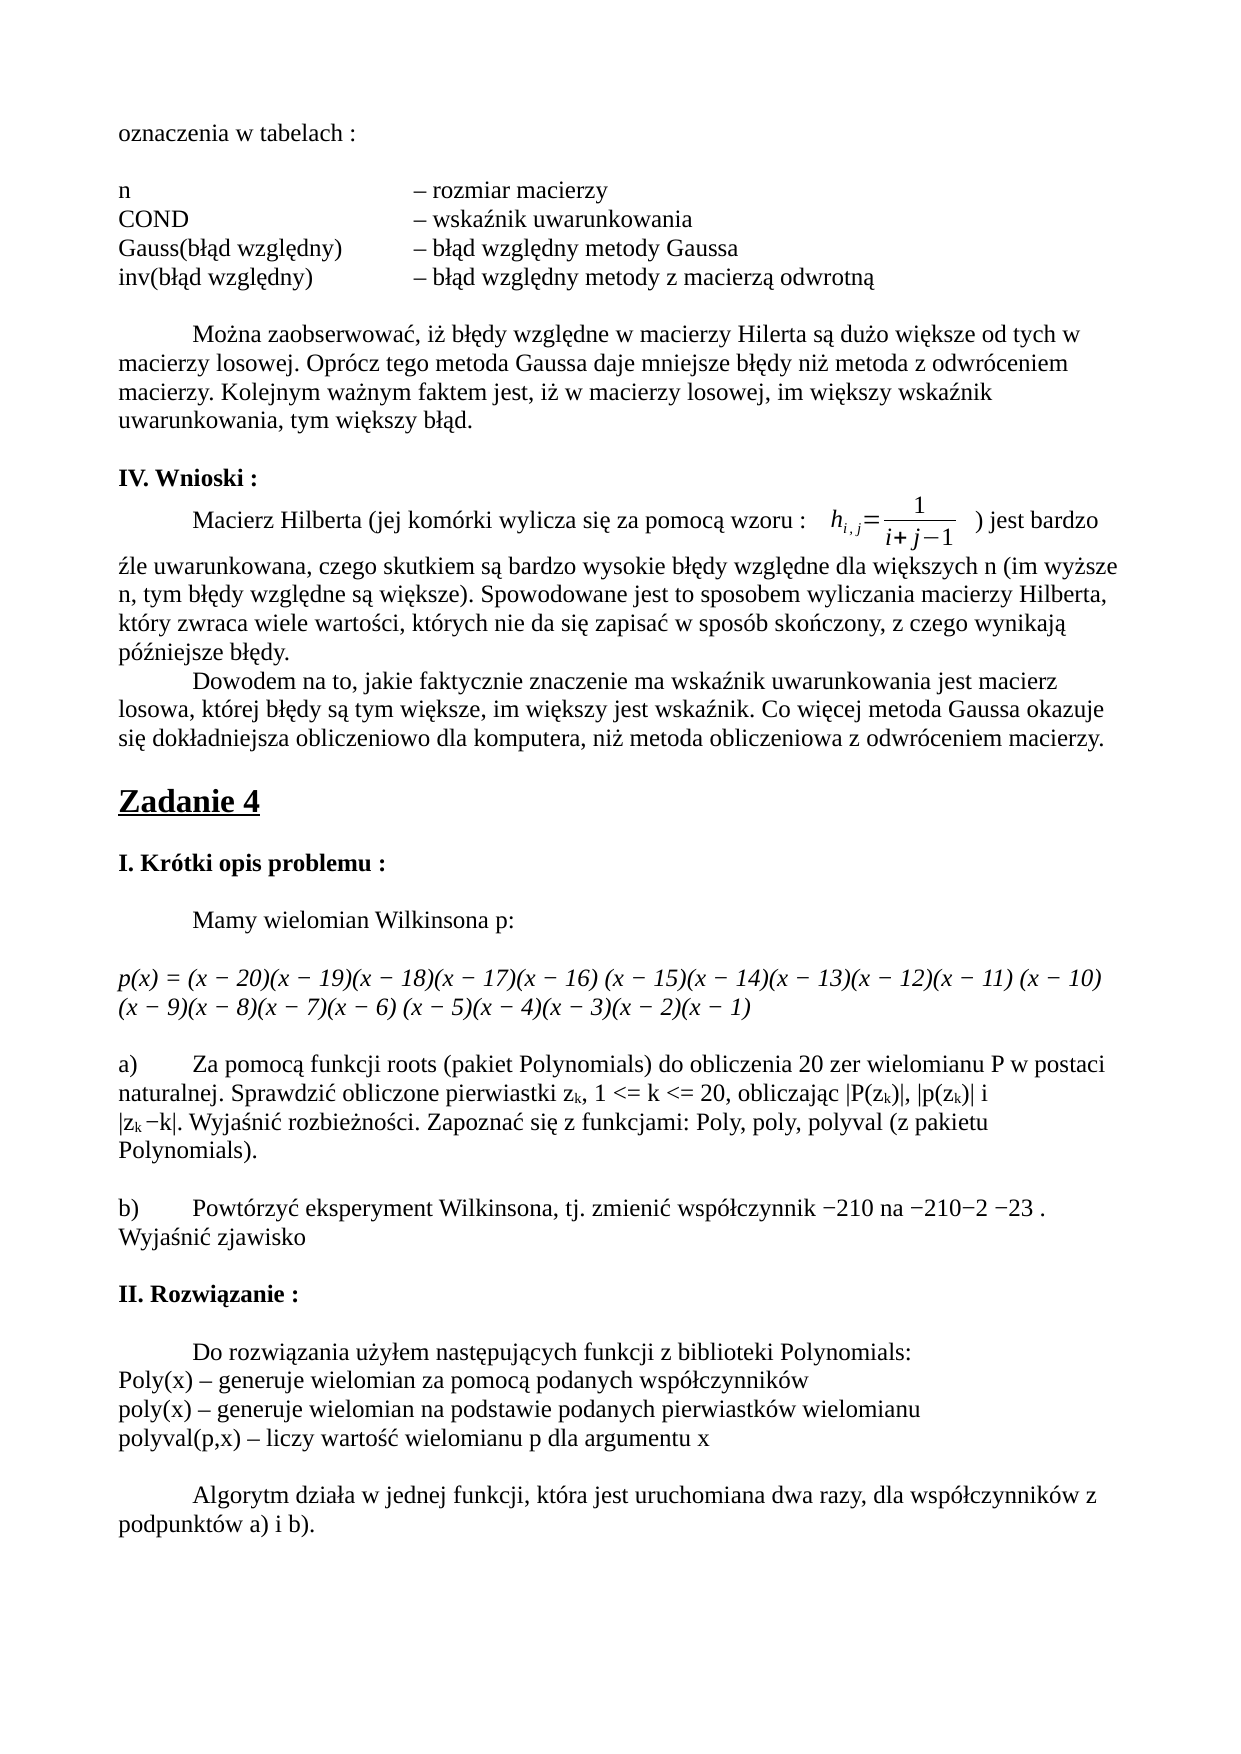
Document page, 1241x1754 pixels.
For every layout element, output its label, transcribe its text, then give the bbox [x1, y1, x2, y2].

text Można zaobserwować, iż błędy względne w macierzy Hilerta są dużo większe od tych w macierzy losowej. Oprócz tego metoda Gaussa daje mniejsze błędy niż metoda z odwróceniem macierzy. Kolejnym ważnym faktem jest, iż w macierzy losowej, im większy wskaźnik uwarunkowania, tym większy błąd. [118, 319, 1122, 434]
text Algorytm działa w jednej funkcji, która jest uruchomiana dwa razy, dla współczynników z podpunktów a) i b). [118, 1480, 1122, 1538]
text poly(x) – generuje wielomian na podstawie podanych pierwiastków wielomianu [118, 1394, 1122, 1423]
text Mamy wielomian Wilkinsona p: [118, 905, 1122, 934]
text Macierz Hilberta (jej komórki wylicza się za pomocą wzoru : ) jest bardzo źle uwarunkowana, czego skutkiem są bardzo wysokie błędy względne dla większych n (im wyższe n, tym błędy względne są większe). Spowodowane jest to sposobem wyliczania macierzy Hilberta, który zwraca wiele wartości, których nie da się zapisać w sposób skończony, z czego wynikają późniejsze błędy. [118, 492, 1122, 666]
text polyval(p,x) – liczy wartość wielomianu p dla argumentu x [118, 1423, 1122, 1452]
text Poly(x) – generuje wielomian za pomocą podanych współczynników [118, 1365, 1122, 1394]
text n – rozmiar macierzy [118, 176, 1122, 204]
text COND – wskaźnik uwarunkowania [118, 204, 1122, 233]
text oznaczenia w tabelach : [118, 118, 1122, 147]
text IV. Wnioski : [118, 463, 1122, 492]
text Zadanie 4 [118, 781, 1122, 819]
text (x − 9)(x − 8)(x − 7)(x − 6) (x − 5)(x − 4)(x − 3)(x − 2)(x − 1) [118, 992, 1122, 1020]
text inv(błąd względny) – błąd względny metody z macierzą odwrotną [118, 262, 1122, 291]
text II. Rozwiązanie : [118, 1279, 1122, 1308]
text p(x) = (x − 20)(x − 19)(x − 18)(x − 17)(x − 16) (x − 15)(x − 14)(x − 13)(x − 12)(x − 11) (x − 10) [118, 963, 1122, 992]
text |zk −k|. Wyjaśnić rozbieżności. Zapoznać się z funkcjami: Poly, poly, polyval (z pakietu Polynomials). [118, 1107, 1122, 1164]
text a) Za pomocą funkcji roots (pakiet Polynomials) do obliczenia 20 zer wielomianu P w postaci naturalnej. Sprawdzić obliczone pierwiastki zk, 1 <= k <= 20, obliczając |P(zk)|, |p(zk)| i [118, 1049, 1122, 1107]
text b) Powtórzyć eksperyment Wilkinsona, tj. zmienić współczynnik −210 na −210−2 −23 . Wyjaśnić zjawisko [118, 1193, 1122, 1250]
text Dowodem na to, jakie faktycznie znaczenie ma wskaźnik uwarunkowania jest macierz losowa, której błędy są tym większe, im większy jest wskaźnik. Co więcej metoda Gaussa okazuje się dokładniejsza obliczeniowo dla komputera, niż metoda obliczeniowa z odwróceniem macierzy. [118, 666, 1122, 752]
text Gauss(błąd względny) – błąd względny metody Gaussa [118, 233, 1122, 262]
text Do rozwiązania użyłem następujących funkcji z biblioteki Polynomials: [118, 1337, 1122, 1365]
text I. Krótki opis problemu : [118, 848, 1122, 877]
